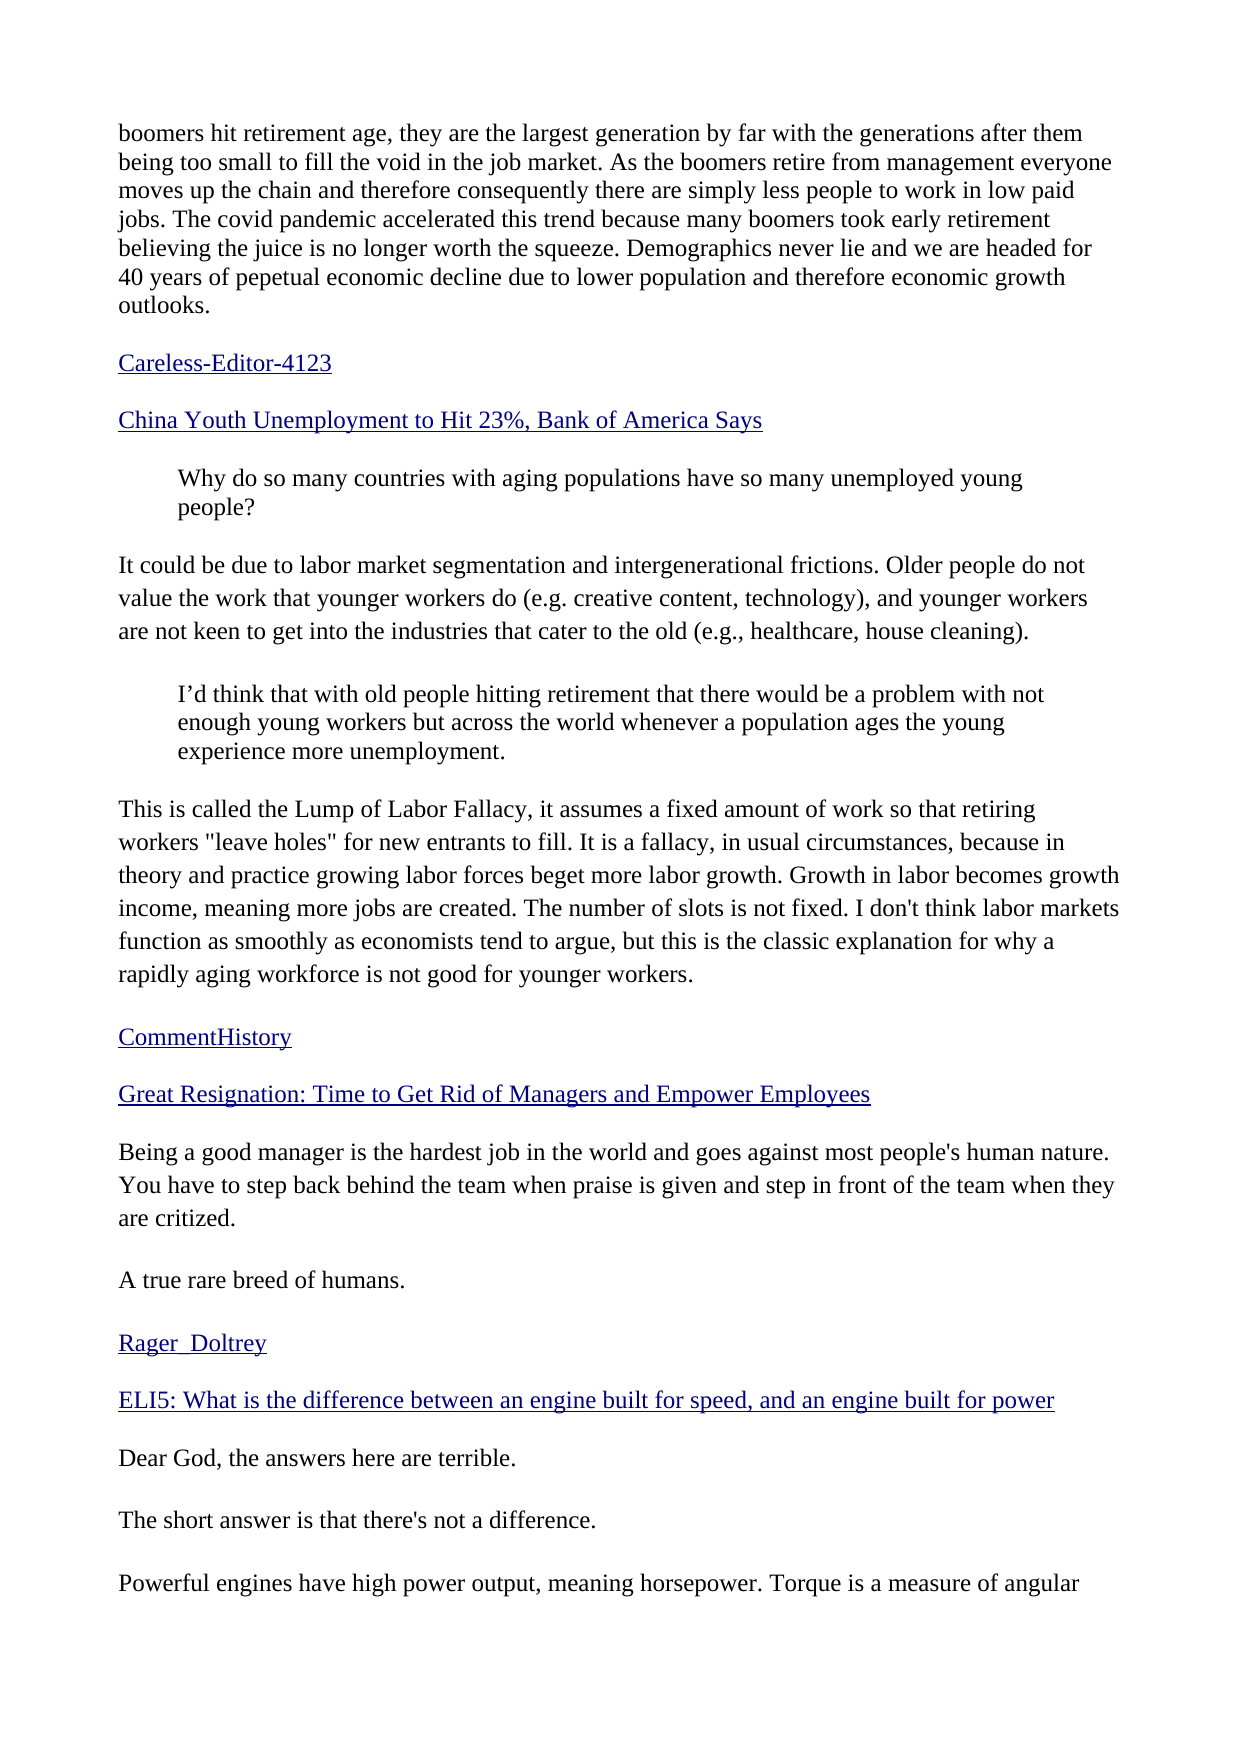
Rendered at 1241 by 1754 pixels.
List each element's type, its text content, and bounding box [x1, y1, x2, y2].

table_cell ELI5: What is the difference between an engine built for speed, and an engine built for power Dear God, the answers here are terrible. The short answer is that there's not a difference. Powerful engines have high power output, meaning horsepower. Torque is a measure of angular [118, 1386, 1122, 1597]
table_cell boomers hit retirement age, they are the largest generation by far with the generations after them being too small to fill the void in the job market. As the boomers retire from management everyone moves up the chain and therefore consequently there are simply less people to work in low paid jobs. The covid pandemic accelerated this trend because many boomers took early retirement believing the juice is no longer worth the squeeze. Demographics never lie and we are headed for 40 years of pepetual economic decline due to lower population and therefore economic growth outlooks. Careless-Editor-4123 [118, 118, 1122, 406]
table_cell China Youth Unemployment to Hit 23%, Bank of America Says Why do so many countries with aging populations have so many unemployed young people? It could be due to labor market segmentation and intergenerational frictions. Older people do not value the work that younger workers do (e.g. creative content, technology), and younger workers are not keen to get into the industries that cater to the old (e.g., healthcare, house cleaning). I’d think that with old people hitting retirement that there would be a problem with not enough young workers but across the world whenever a population ages the young experience more unemployment. This is called the Lump of Labor Fallacy, it assumes a fixed amount of work so that retiring workers "leave holes" for new entrants to fill. It is a fallacy, in usual circumstances, because in theory and practice growing labor forces beget more labor growth. Growth in labor becomes growth income, meaning more jobs are created. The number of slots is not fixed. I don't think labor markets function as smoothly as economists tend to argue, but this is the classic explanation for why a rapidly aging workforce is not good for younger workers. CommentHistory [118, 406, 1122, 1079]
table_cell Great Resignation: Time to Get Rid of Managers and Empower Employees Being a good manager is the hardest job in the world and goes against most people's human nature. You have to step back behind the team when praise is given and step in front of the team when they are critized. A true rare breed of humans. Rager_Doltrey [118, 1080, 1122, 1386]
